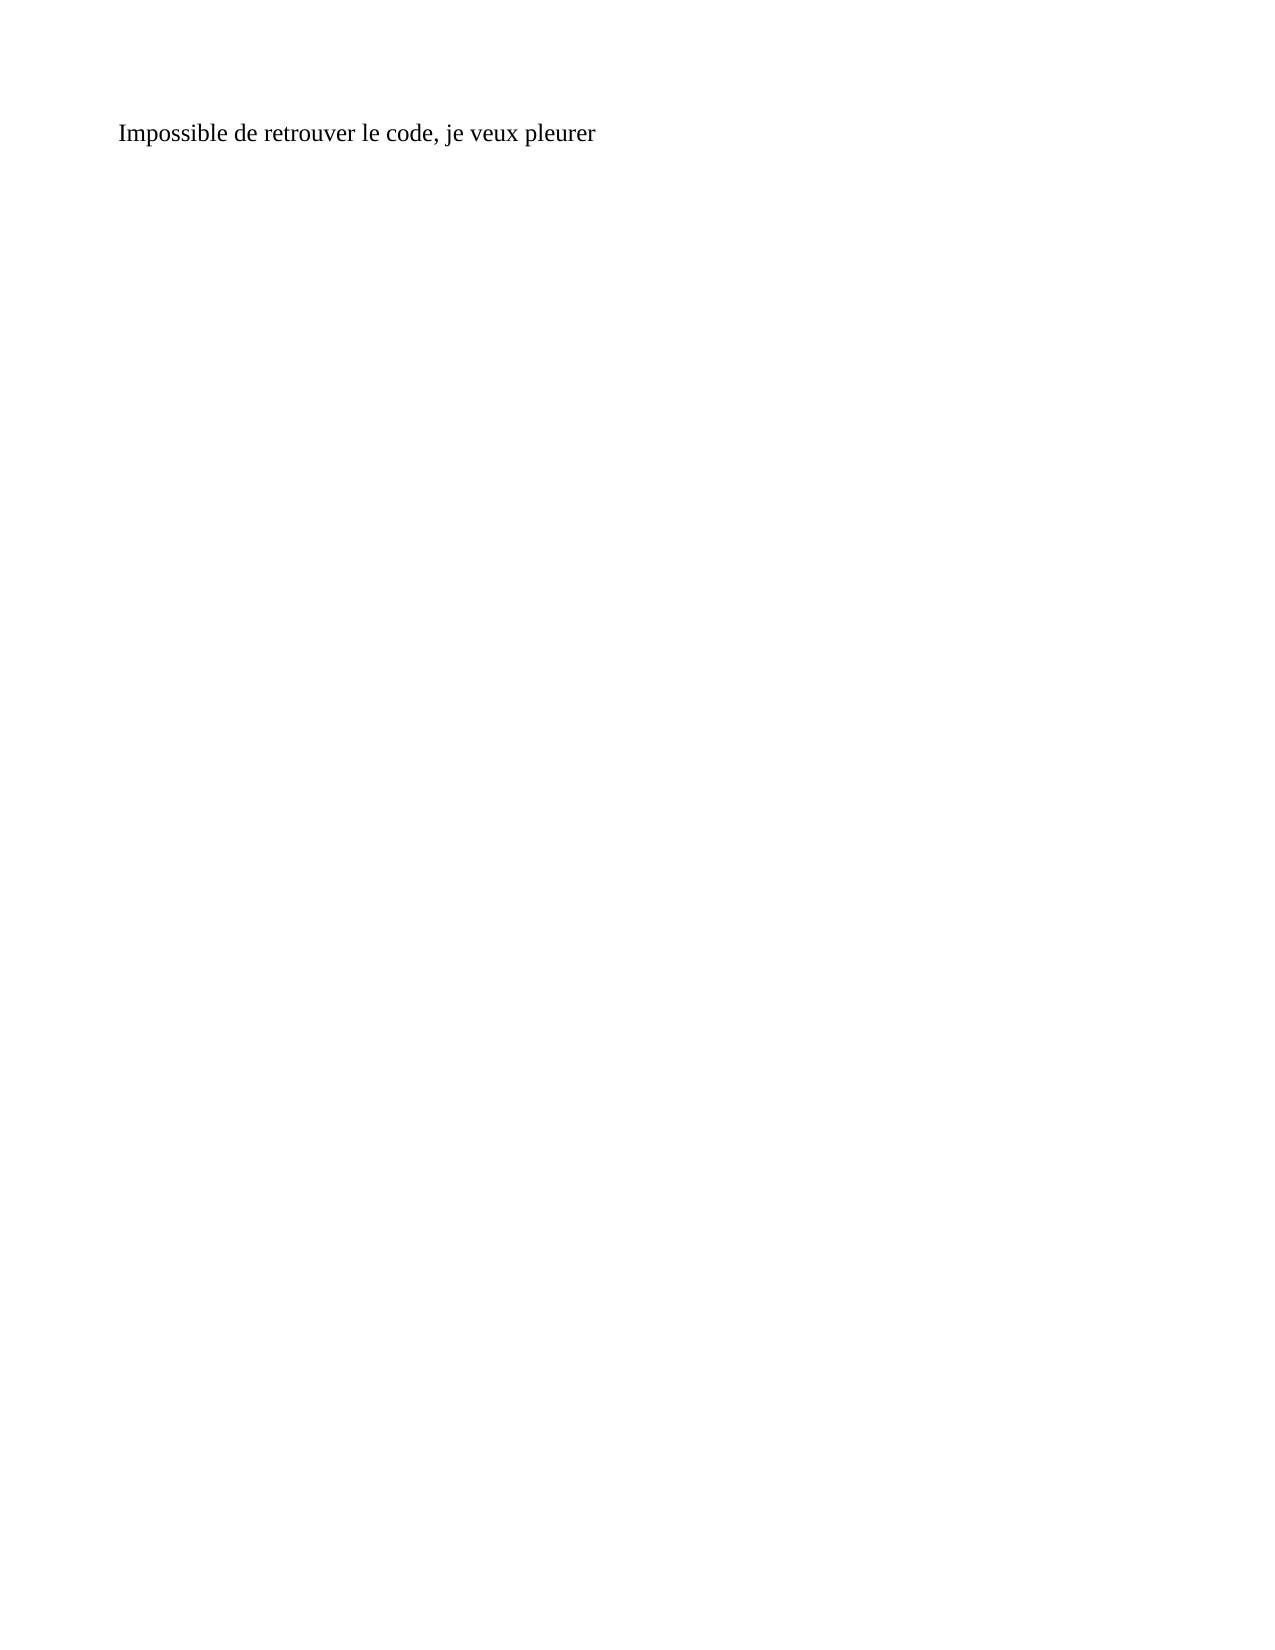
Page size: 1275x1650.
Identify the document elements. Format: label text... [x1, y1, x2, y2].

text Impossible de retrouver le code, je veux pleurer [118, 118, 1157, 147]
